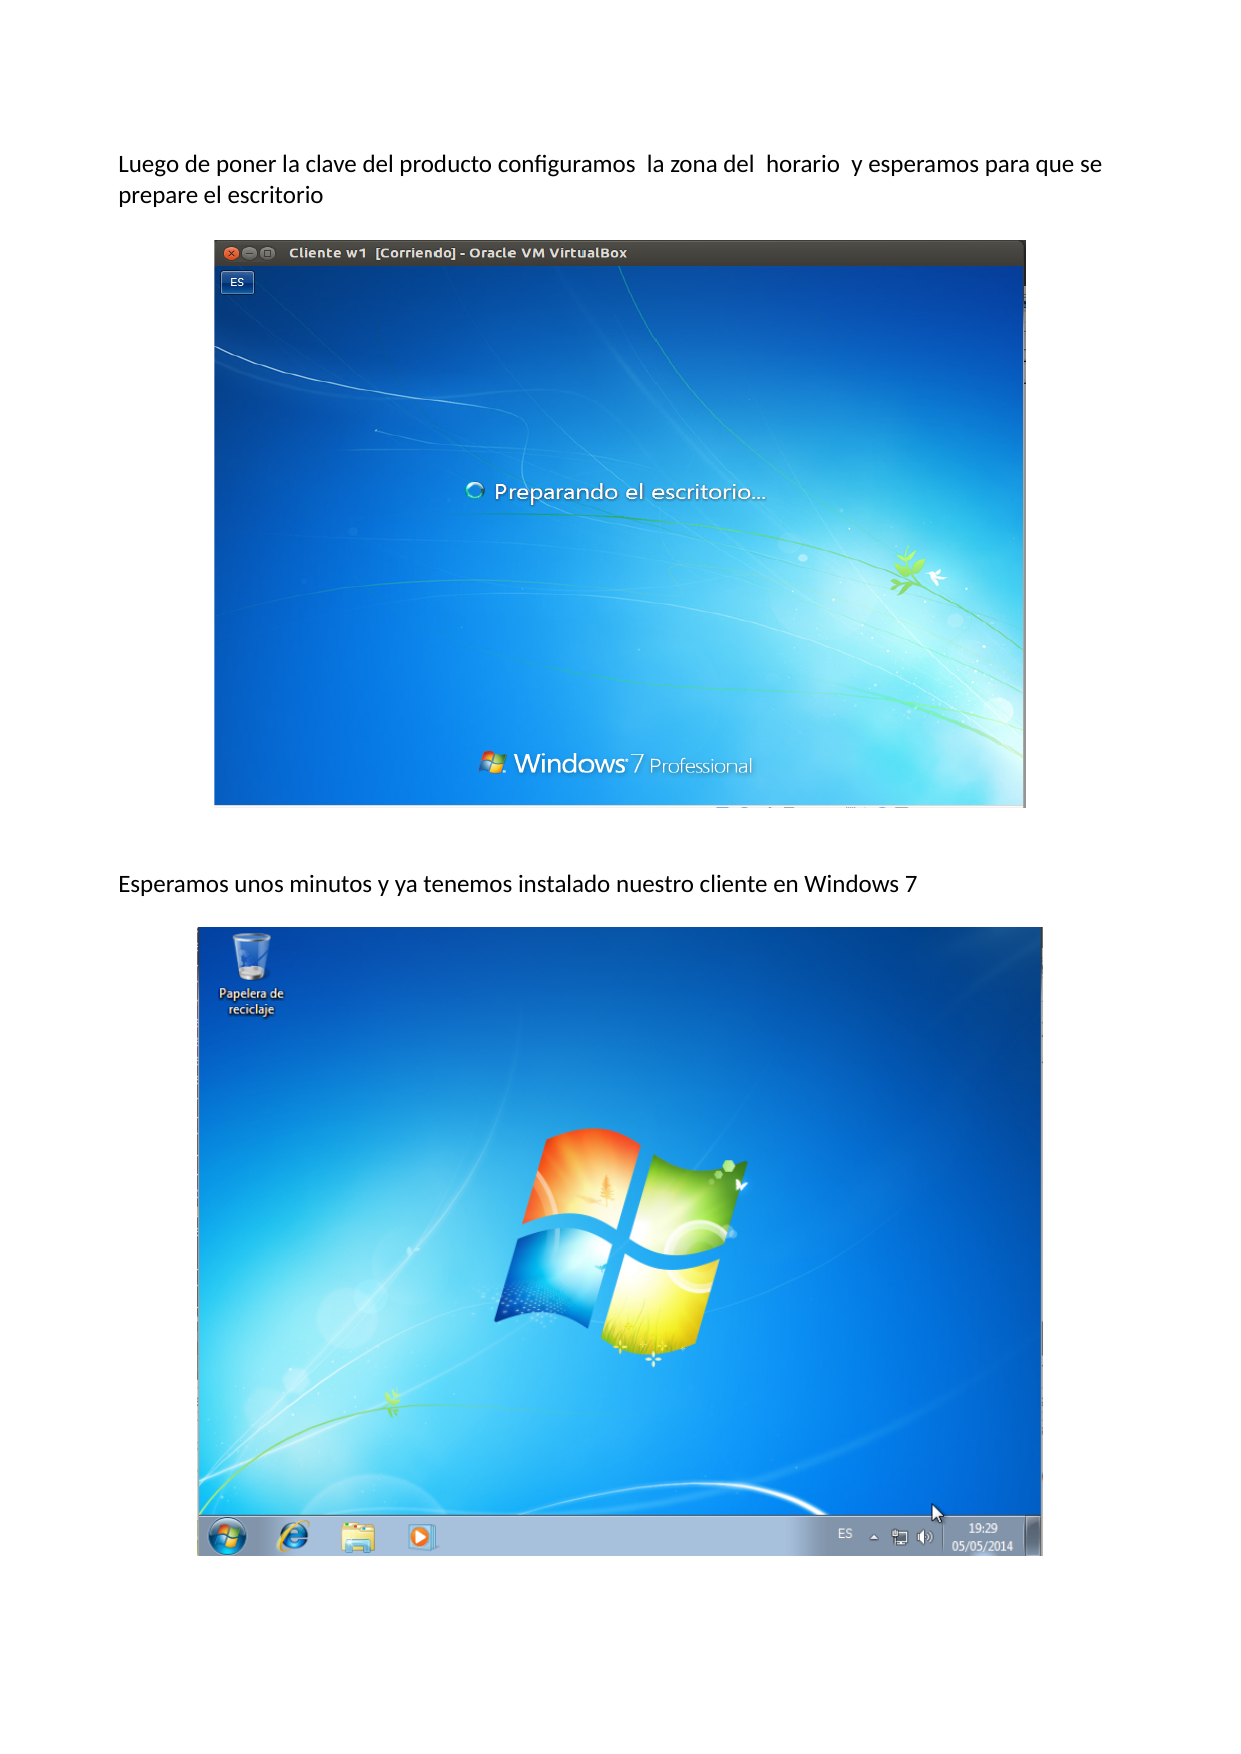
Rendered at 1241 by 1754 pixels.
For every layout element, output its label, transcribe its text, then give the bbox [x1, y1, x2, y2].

picture [197, 927, 1043, 1556]
text Luego de poner la clave del producto configuramos la zona del horario y esperamos para que se prepare el escritorio [118, 149, 1122, 210]
text Esperamos unos minutos y ya tenemos instalado nuestro cliente en Windows 7 [118, 868, 1122, 899]
picture [214, 240, 1026, 808]
